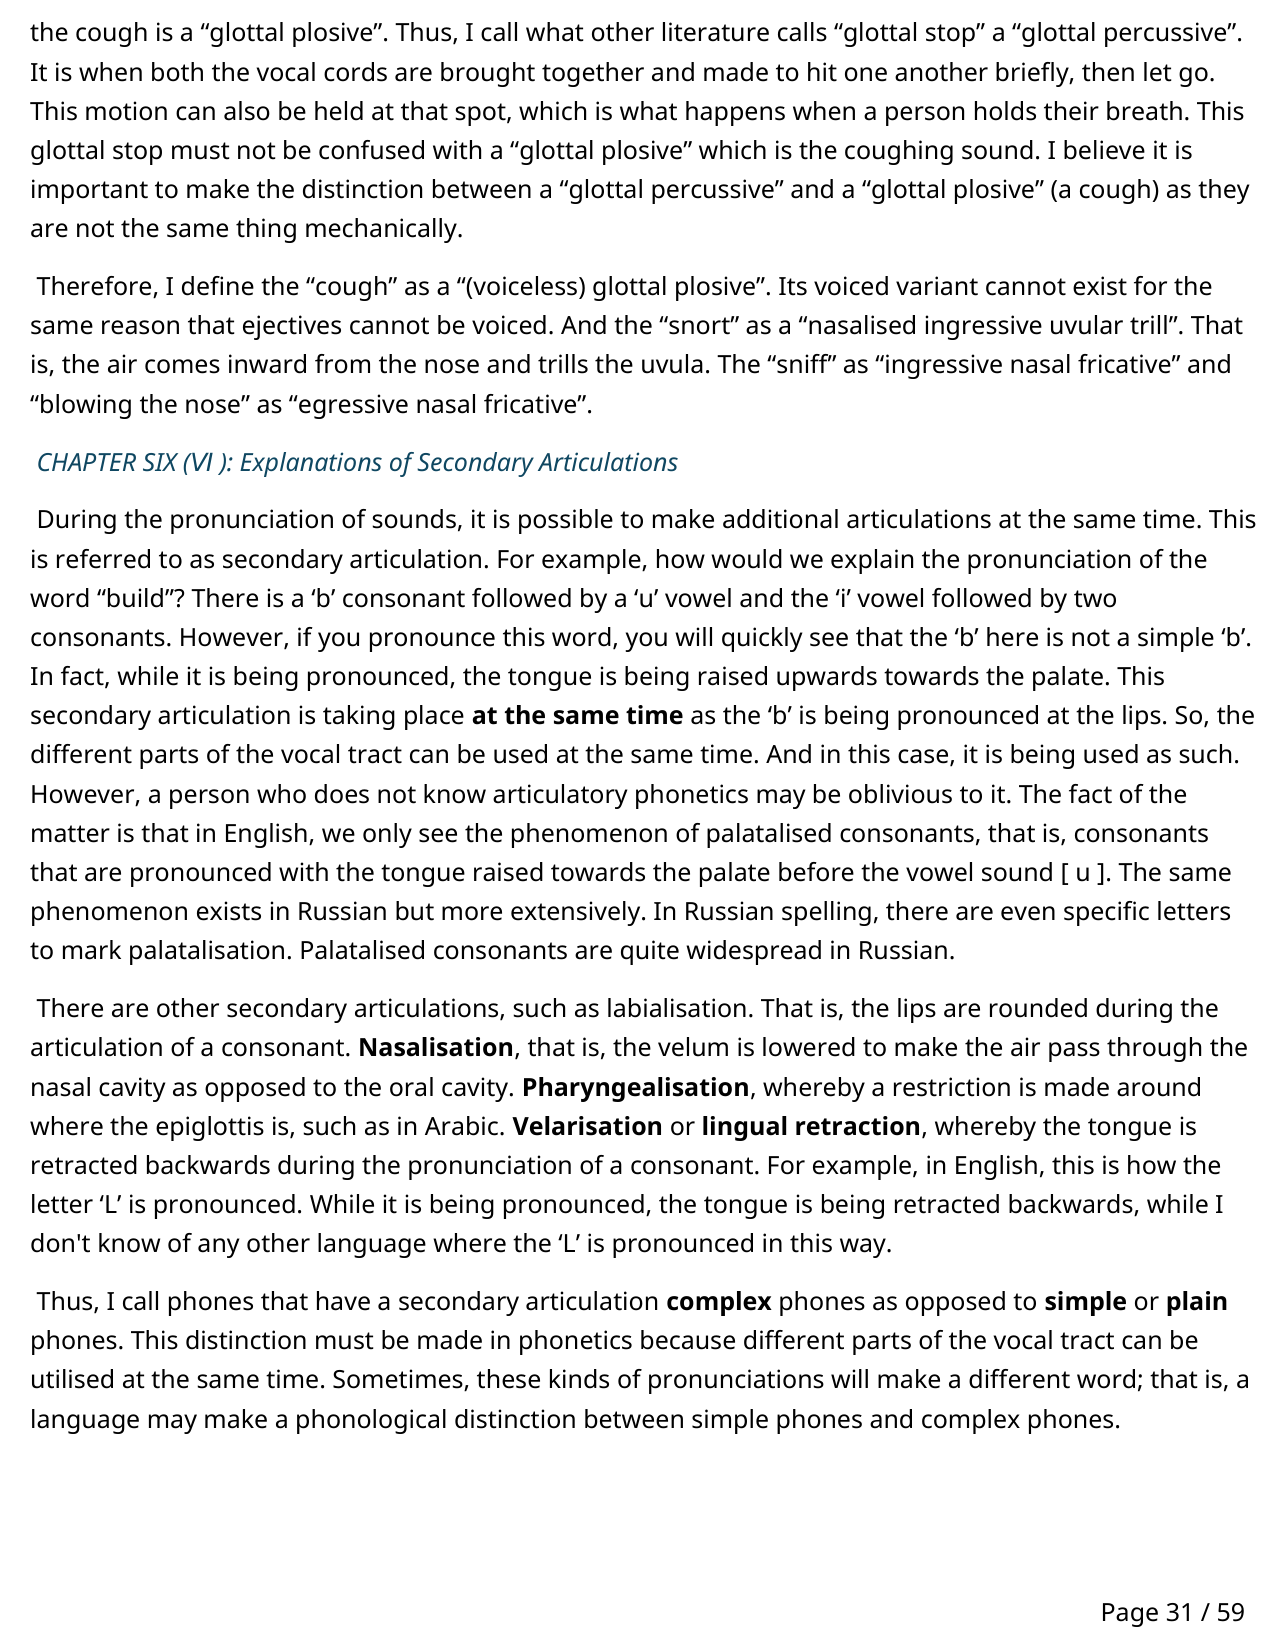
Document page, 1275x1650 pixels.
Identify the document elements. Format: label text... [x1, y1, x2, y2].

text There are other secondary articulations, such as labialisation. That is, the lips are rounded during the articulation of a consonant. Nasalisation, that is, the velum is lowered to make the air pass through the nasal cavity as opposed to the oral cavity. Pharyngealisation, whereby a restriction is made around where the epiglottis is, such as in Arabic. Velarisation or lingual retraction, whereby the tongue is retracted backwards during the pronunciation of a consonant. For example, in English, this is how the letter ‘L’ is pronounced. While it is being pronounced, the tongue is being retracted backwards, while I don't know of any other language where the ‘L’ is pronounced in this way. [30, 991, 1260, 1260]
subtitle CHAPTER SIX (Ⅵ ): Explanations of Secondary Articulations [30, 444, 1260, 478]
text Therefore, I define the “cough” as a “(voiceless) glottal plosive”. Its voiced variant cannot exist for the same reason that ejectives cannot be voiced. And the “snort” as a “nasalised ingressive uvular trill”. That is, the air comes inward from the nose and trills the uvula. The “sniff” as “ingressive nasal fricative” and “blowing the nose” as “egressive nasal fricative”. [30, 269, 1260, 420]
text the cough is a “glottal plosive”. Thus, I call what other literature calls “glottal stop” a “glottal percussive”. It is when both the vocal cords are brought together and made to hit one another briefly, then let go. This motion can also be held at that spot, which is what happens when a person holds their breath. This glottal stop must not be confused with a “glottal plosive” which is the coughing sound. I believe it is important to make the distinction between a “glottal percussive” and a “glottal plosive” (a cough) as they are not the same thing mechanically. [30, 15, 1260, 245]
text Thus, I call phones that have a secondary articulation complex phones as opposed to simple or plain phones. This distinction must be made in phonetics because different parts of the vocal tract can be utilised at the same time. Sometimes, these kinds of pronunciations will make a different word; that is, a language may make a phonological distinction between simple phones and complex phones. [30, 1284, 1260, 1435]
text During the pronunciation of sounds, it is possible to make additional articulations at the same time. This is referred to as secondary articulation. For example, how would we explain the pronunciation of the word “build”? There is a ‘b’ consonant followed by a ‘u’ vowel and the ‘i’ vowel followed by two consonants. However, if you pronounce this word, you will quickly see that the ‘b’ here is not a simple ‘b’. In fact, while it is being pronounced, the tongue is being raised upwards towards the palate. This secondary articulation is taking place at the same time as the ‘b’ is being pronounced at the lips. So, the different parts of the vocal tract can be used at the same time. And in this case, it is being used as such. However, a person who does not know articulatory phonetics may be oblivious to it. The fact of the matter is that in English, we only see the phenomenon of palatalised consonants, that is, consonants that are pronounced with the tongue raised towards the palate before the vowel sound [ u ]. The same phenomenon exists in Russian but more extensively. In Russian spelling, there are even specific letters to mark palatalisation. Palatalised consonants are quite widespread in Russian. [30, 502, 1260, 967]
